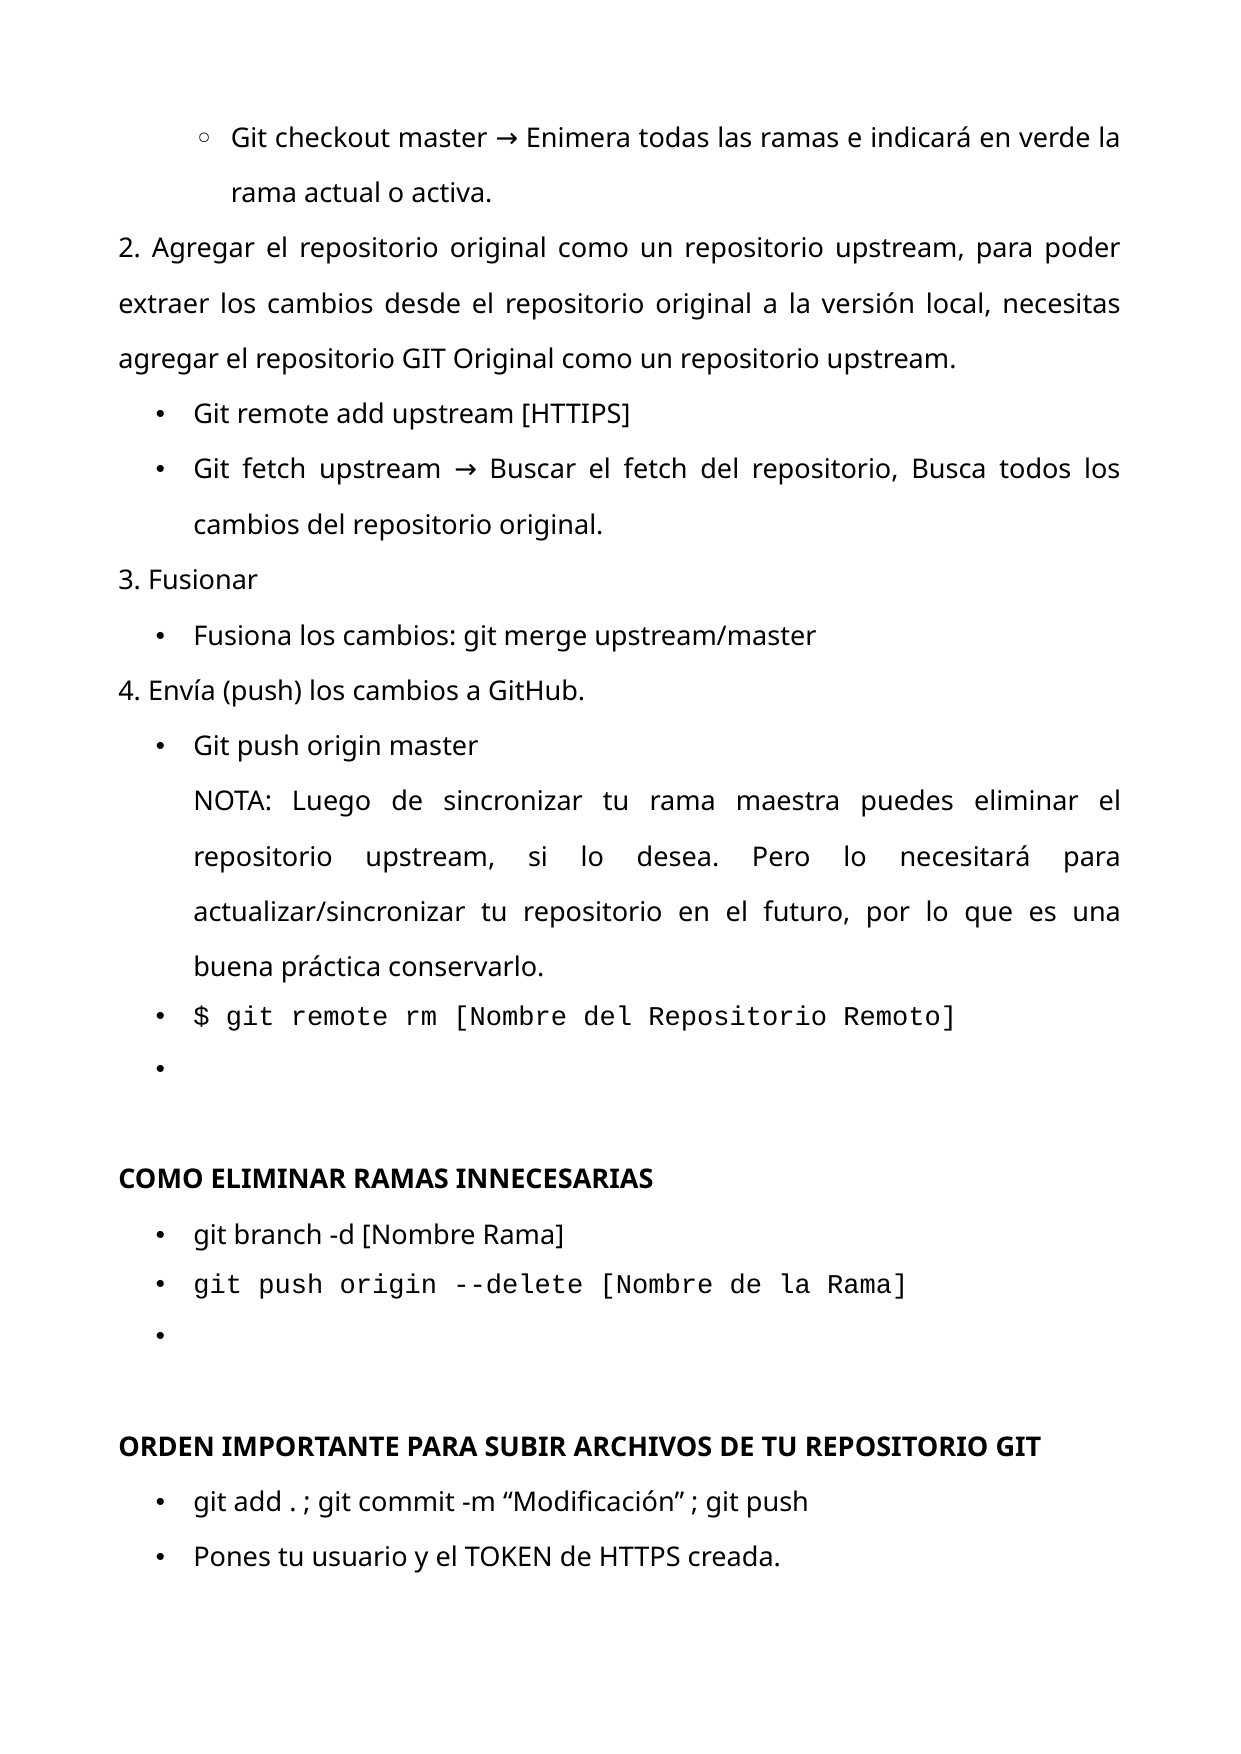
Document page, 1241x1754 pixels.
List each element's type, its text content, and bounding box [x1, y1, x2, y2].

list Git push origin master [156, 727, 1122, 763]
list git add . ; git commit -m “Modificación” ; git push [156, 1482, 1122, 1519]
text 4. Envía (push) los cambios a GitHub. [118, 671, 1122, 708]
list Pones tu usuario y el TOKEN de HTTPS creada. [156, 1538, 1122, 1574]
list NOTA: Luego de sincronizar tu rama maestra puedes eliminar el repositorio upstream, si lo desea. Pero lo necesitará para actualizar/sincronizar tu repositorio en el futuro, por lo que es una buena práctica conservarlo. [156, 782, 1122, 985]
text 2. Agregar el repositorio original como un repositorio upstream, para poder extraer los cambios desde el repositorio original a la versión local, necesitas agregar el repositorio GIT Original como un repositorio upstream. [118, 229, 1122, 376]
list Git fetch upstream → Buscar el fetch del repositorio, Busca todos los cambios del repositorio original. [156, 450, 1122, 542]
text ORDEN IMPORTANTE PARA SUBIR ARCHIVOS DE TU REPOSITORIO GIT [118, 1427, 1122, 1464]
list git push origin --delete [Nombre de la Rama] [156, 1270, 1122, 1301]
list Git remote add upstream [HTTIPS] [156, 395, 1122, 432]
text COMO ELIMINAR RAMAS INNECESARIAS [118, 1160, 1122, 1197]
text 3. Fusionar [118, 561, 1122, 597]
list Fusiona los cambios: git merge upstream/master [156, 616, 1122, 653]
list $ git remote rm [Nombre del Repositorio Remoto] [156, 1003, 1122, 1034]
list git branch -d [Nombre Rama] [156, 1215, 1122, 1252]
list Git checkout master → Enimera todas las ramas e indicará en verde la rama actual o activa. [193, 118, 1122, 210]
